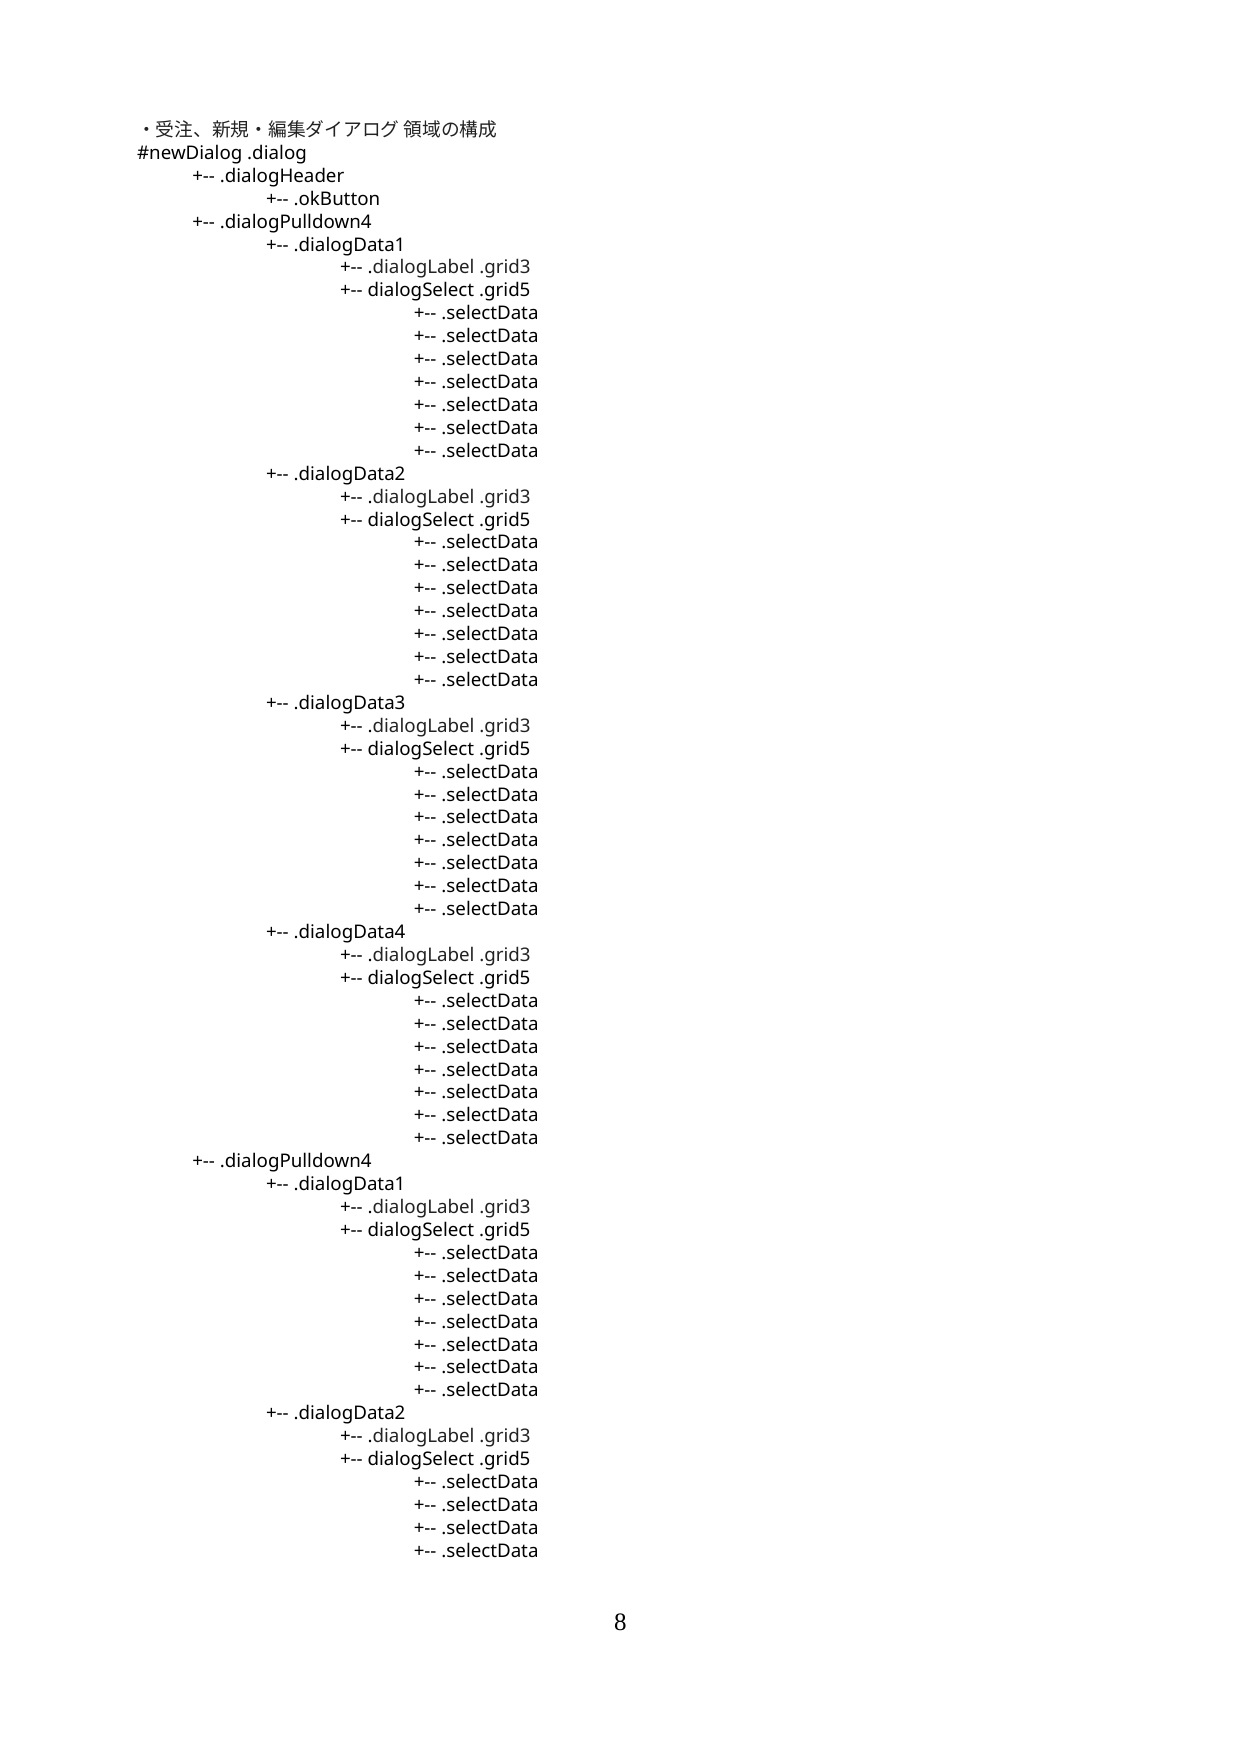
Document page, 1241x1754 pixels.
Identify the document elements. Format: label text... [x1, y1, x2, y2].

text +-- .selectData [118, 1058, 1122, 1081]
text +-- .selectData [118, 645, 1122, 668]
text +-- .selectData [118, 760, 1122, 783]
text +-- .dialogLabel .grid3 [118, 1424, 1122, 1447]
text +-- dialogSelect .grid5 [118, 278, 1122, 301]
text +-- .selectData [118, 553, 1122, 576]
text +-- .selectData [118, 1378, 1122, 1401]
text +-- .selectData [118, 1539, 1122, 1562]
text +-- .dialogData2 [118, 462, 1122, 485]
text ・受注、新規・編集ダイアログ 領域の構成 [118, 118, 1122, 141]
text +-- .dialogHeader [118, 164, 1122, 187]
text +-- .selectData [118, 1310, 1122, 1333]
text +-- .selectData [118, 668, 1122, 691]
text +-- .selectData [118, 828, 1122, 851]
text +-- .selectData [118, 851, 1122, 874]
text +-- .selectData [118, 1333, 1122, 1356]
text +-- dialogSelect .grid5 [118, 508, 1122, 531]
text +-- .selectData [118, 576, 1122, 599]
text +-- .selectData [118, 1356, 1122, 1378]
text +-- .dialogData1 [118, 233, 1122, 256]
text +-- .dialogData2 [118, 1401, 1122, 1424]
text +-- .dialogPulldown4 [118, 1149, 1122, 1172]
text +-- .selectData [118, 874, 1122, 897]
text +-- .selectData [118, 1126, 1122, 1149]
text +-- .dialogLabel .grid3 [118, 943, 1122, 966]
text +-- .dialogLabel .grid3 [118, 485, 1122, 508]
text +-- .dialogData3 [118, 691, 1122, 714]
text +-- .dialogLabel .grid3 [118, 1195, 1122, 1218]
text +-- .selectData [118, 1035, 1122, 1058]
text +-- .dialogPulldown4 [118, 210, 1122, 233]
text +-- .selectData [118, 599, 1122, 622]
text +-- .selectData [118, 1012, 1122, 1035]
text +-- .selectData [118, 1103, 1122, 1126]
text +-- .selectData [118, 301, 1122, 324]
text +-- .okButton [118, 187, 1122, 210]
text +-- .dialogData1 [118, 1172, 1122, 1195]
text +-- .selectData [118, 439, 1122, 462]
text #newDialog .dialog [118, 141, 1122, 164]
text +-- dialogSelect .grid5 [118, 1447, 1122, 1470]
text +-- .selectData [118, 622, 1122, 645]
text +-- .selectData [118, 1516, 1122, 1539]
text +-- .selectData [118, 1493, 1122, 1516]
text +-- .selectData [118, 370, 1122, 393]
text +-- .dialogLabel .grid3 [118, 714, 1122, 737]
text +-- .selectData [118, 783, 1122, 806]
text +-- .selectData [118, 1264, 1122, 1287]
text +-- .selectData [118, 347, 1122, 370]
text +-- .dialogData4 [118, 920, 1122, 943]
text +-- .selectData [118, 416, 1122, 439]
text +-- .selectData [118, 324, 1122, 347]
text +-- dialogSelect .grid5 [118, 966, 1122, 989]
text +-- .dialogLabel .grid3 [118, 256, 1122, 278]
text +-- .selectData [118, 1081, 1122, 1103]
text +-- .selectData [118, 806, 1122, 828]
text +-- .selectData [118, 531, 1122, 553]
text +-- dialogSelect .grid5 [118, 737, 1122, 760]
text +-- .selectData [118, 1241, 1122, 1264]
text +-- dialogSelect .grid5 [118, 1218, 1122, 1241]
text +-- .selectData [118, 989, 1122, 1012]
text +-- .selectData [118, 1470, 1122, 1493]
text +-- .selectData [118, 1287, 1122, 1310]
text +-- .selectData [118, 897, 1122, 920]
text +-- .selectData [118, 393, 1122, 416]
